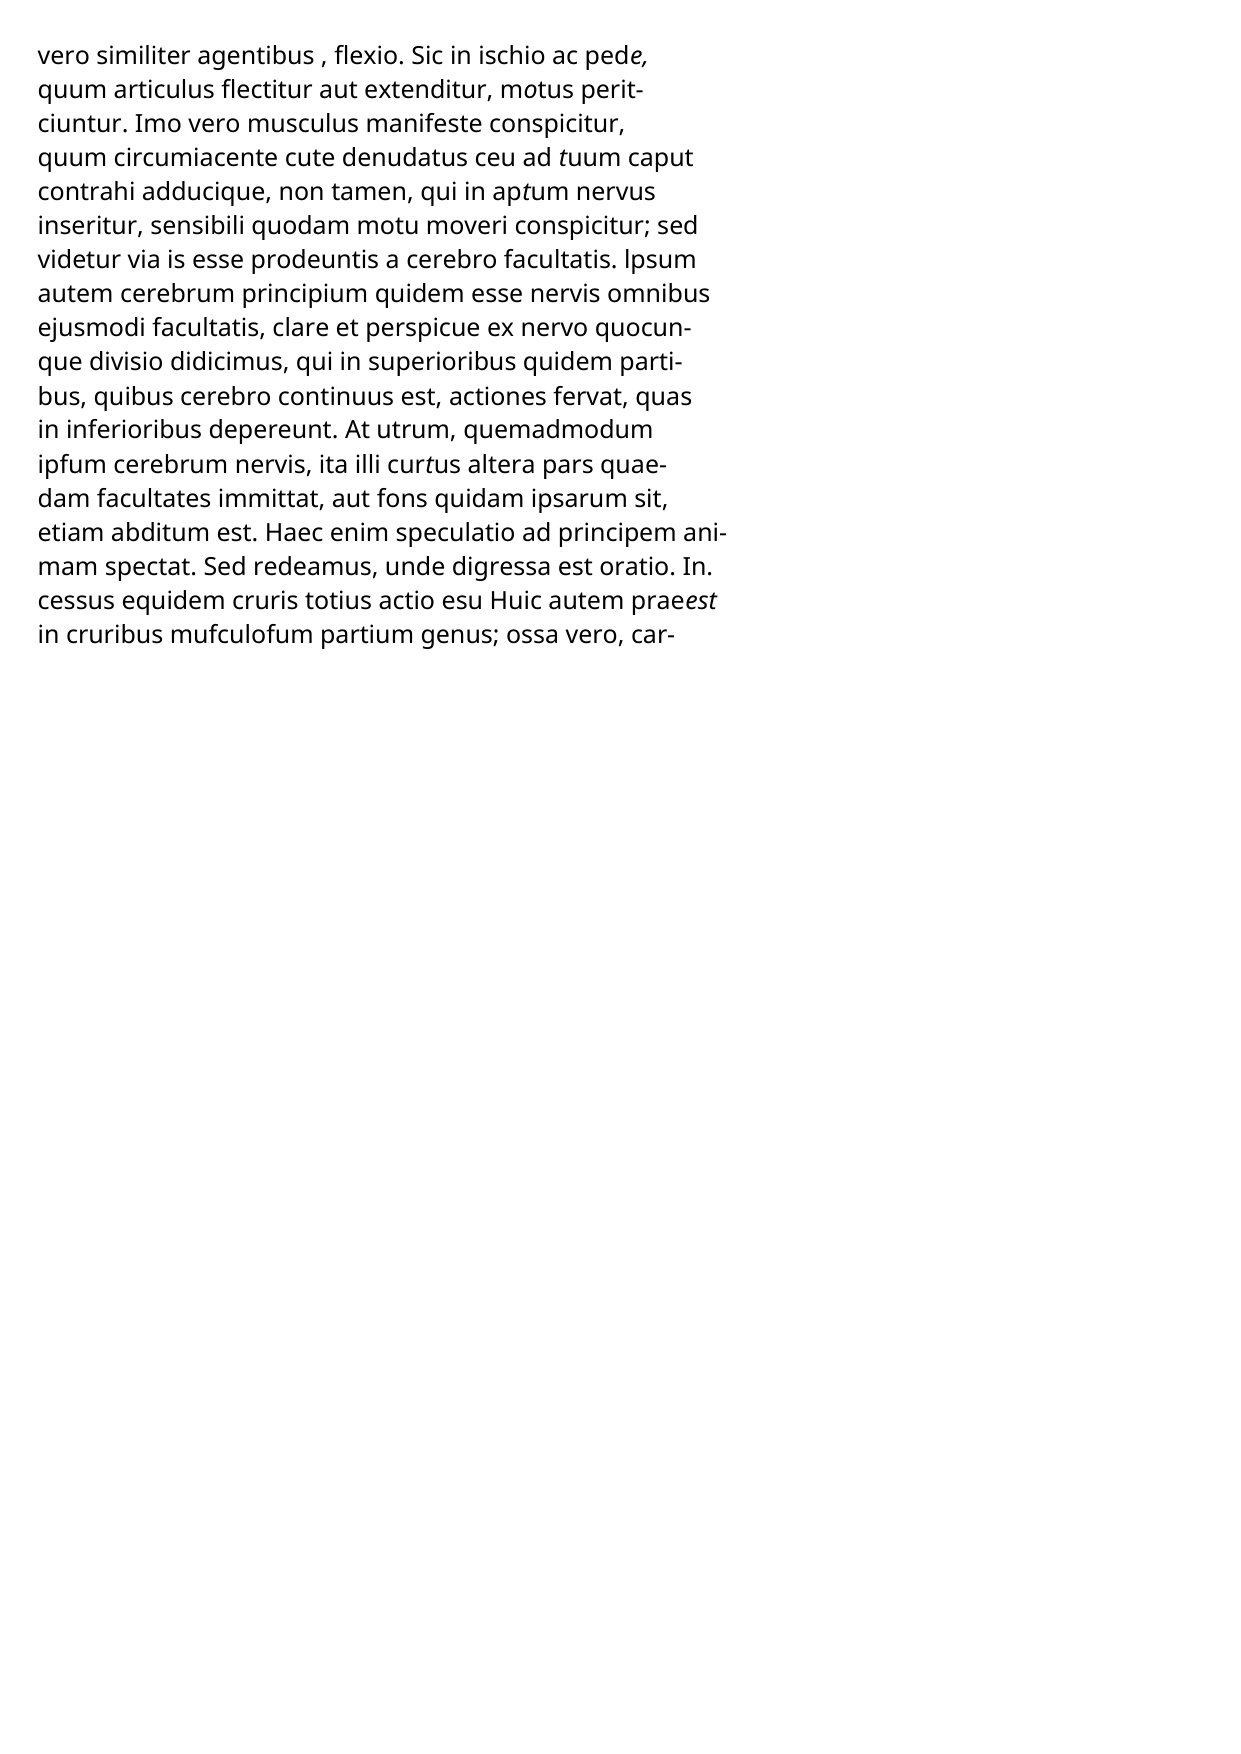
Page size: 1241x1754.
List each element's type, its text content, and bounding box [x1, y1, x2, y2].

text vero similiter agentibus , flexio. Sic in ischio ac pede, quum articulus flectitur aut extenditur, motus perit- ciuntur. Imo vero musculus manifeste conspicitur, quum circumiacente cute denudatus ceu ad tuum caput contrahi adducique, non tamen, qui in aptum nervus inseritur, sensibili quodam motu moveri conspicitur; sed videtur via is esse prodeuntis a cerebro facultatis. lpsum autem cerebrum principium quidem esse nervis omnibus ejusmodi facultatis, clare et perspicue ex nervo quocun- que divisio didicimus, qui in superioribus quidem parti- bus, quibus cerebro continuus est, actiones fervat, quas in inferioribus depereunt. At utrum, quemadmodum ipfum cerebrum nervis, ita illi curtus altera pars quae- dam facultates immittat, aut fons quidam ipsarum sit, etiam abditum est. Haec enim speculatio ad principem ani- mam spectat. Sed redeamus, unde digressa est oratio. In. cessus equidem cruris totius actio esu Huic autem praeest in cruribus mufculofum partium genus; ossa vero, car- [37, 37, 1203, 651]
